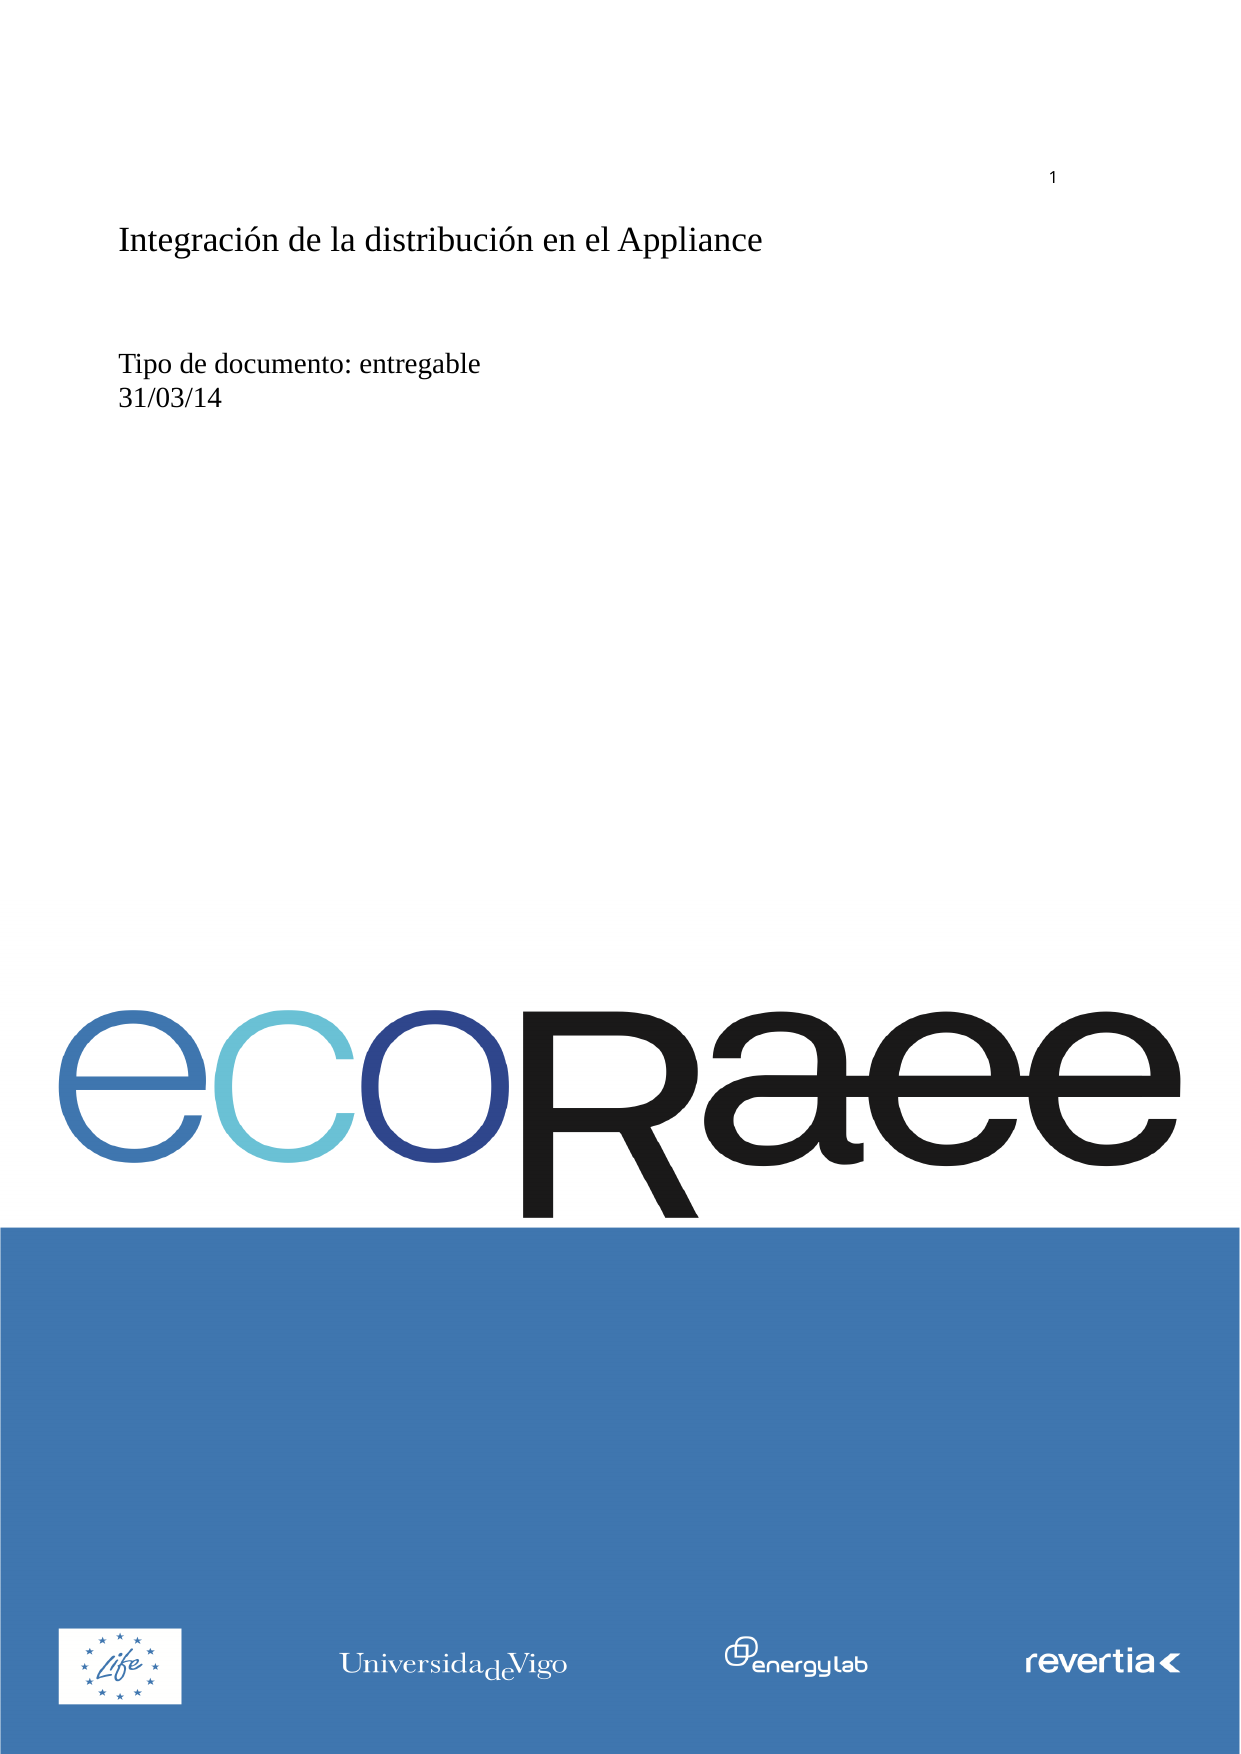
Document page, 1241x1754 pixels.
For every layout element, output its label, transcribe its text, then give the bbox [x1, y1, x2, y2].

text Tipo de documento: entregable [118, 347, 1122, 380]
text 31/03/14 [118, 380, 1122, 414]
text Integración de la distribución en el Appliance [118, 218, 1122, 259]
